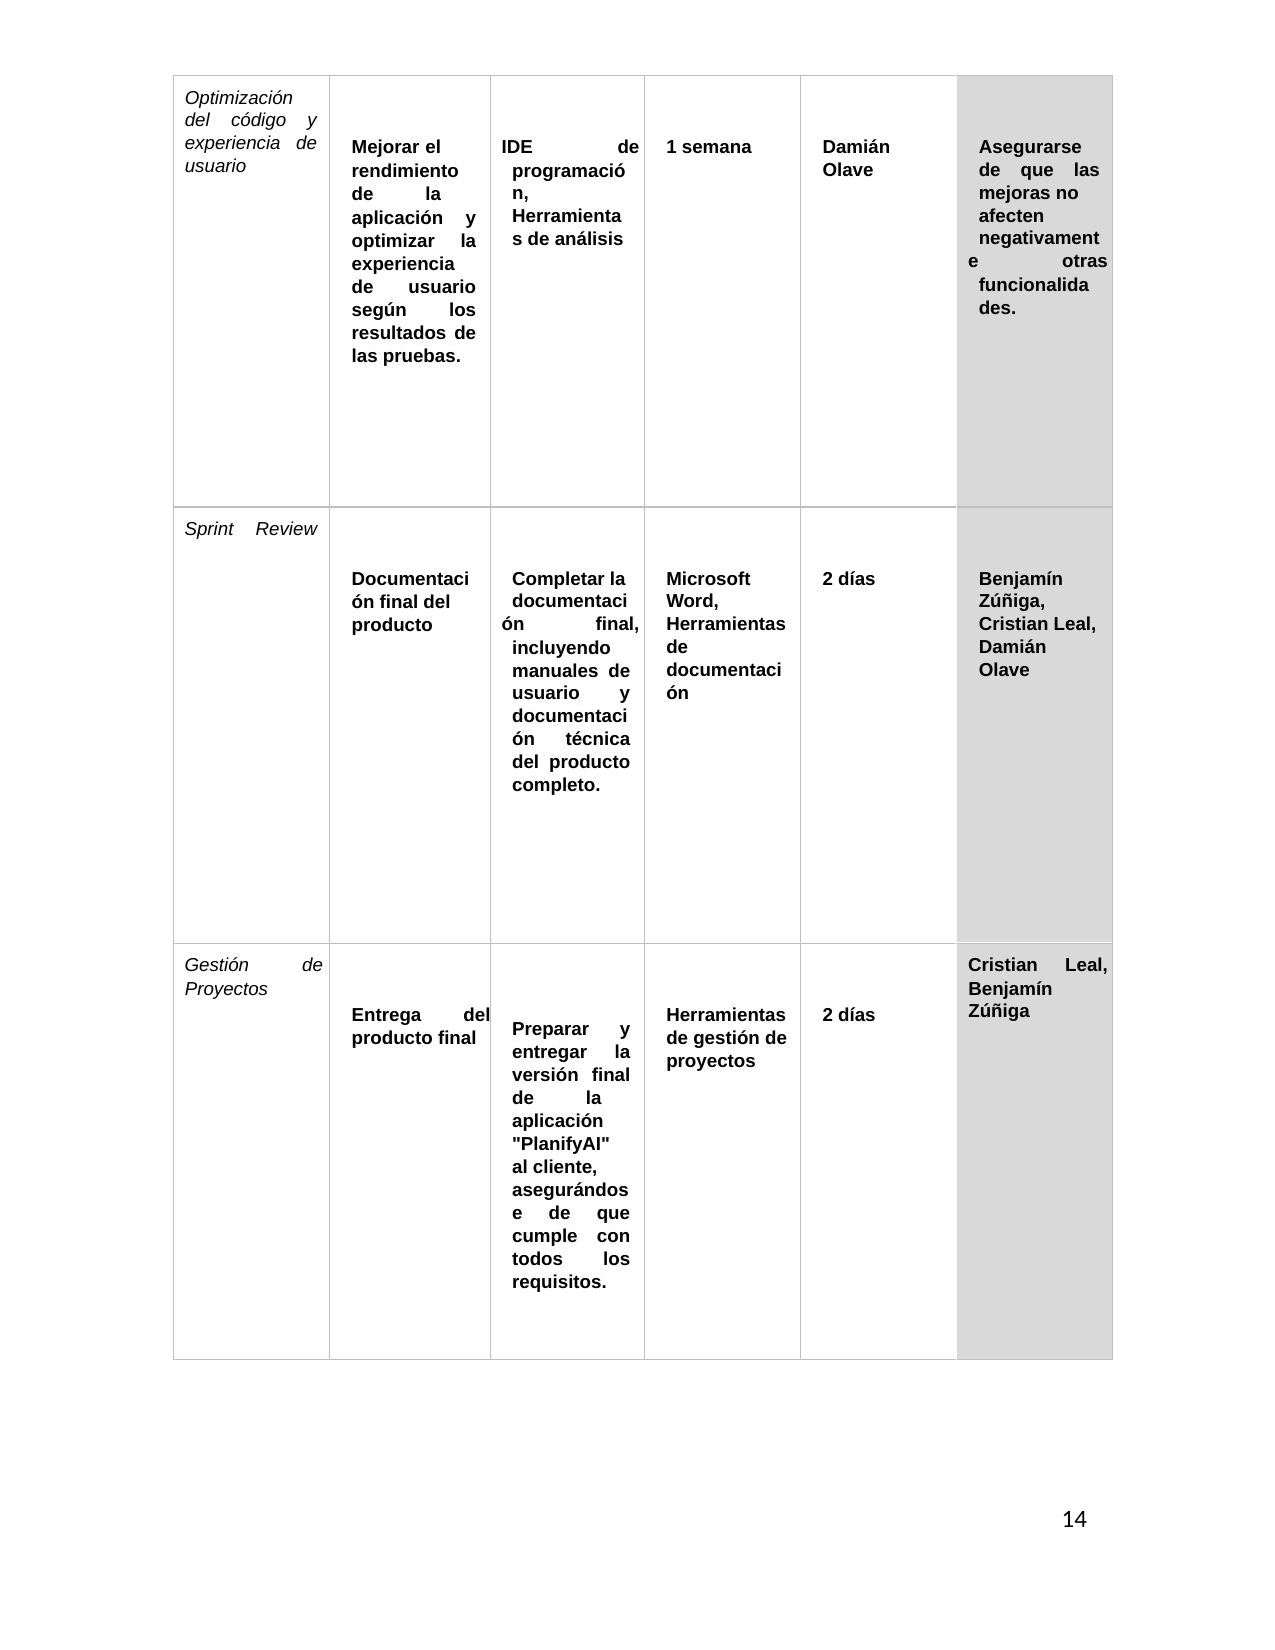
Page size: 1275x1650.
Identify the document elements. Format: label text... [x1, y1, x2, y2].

table_cell Microsoft Word, Herramientas de documentaci ón [645, 508, 800, 942]
table_cell Preparar y entregar la versión final de la aplicación "PlanifyAI" al cliente, asegurándos e de que cumple con todos los requisitos. [491, 944, 644, 1359]
table_cell Herramientas de gestión de proyectos [645, 944, 800, 1359]
table_cell Sprint Review [174, 508, 298, 942]
table_header Optimización del código y experiencia de usuario [174, 76, 329, 506]
table_cell Completar la documentaci ón final, incluyendo manuales de usuario y documentaci ón técnica del producto completo. [491, 508, 644, 942]
table_cell [298, 508, 329, 942]
table_cell Cristian Leal, Benjamín Zúñiga [957, 944, 1112, 1359]
table_cell 2 días [801, 508, 956, 942]
table_cell Documentaci ón final del producto [330, 508, 490, 942]
table_header IDE de programació n, Herramienta s de análisis [491, 76, 644, 506]
table_header Asegurarse de que las mejoras no afecten negativament e otras funcionalida des. [957, 76, 1112, 506]
table_cell Entrega del producto final [330, 944, 490, 1359]
table_cell 2 días [801, 944, 956, 1359]
table_header 1 semana [645, 76, 800, 506]
table_header Damián Olave [801, 76, 956, 506]
table_cell Benjamín Zúñiga, Cristian Leal, Damián Olave [957, 508, 1112, 942]
table_cell Gestión de Proyectos [174, 944, 329, 1359]
table_header Mejorar el rendimiento de la aplicación y optimizar la experiencia de usuario según los resultados de las pruebas. [330, 76, 490, 506]
